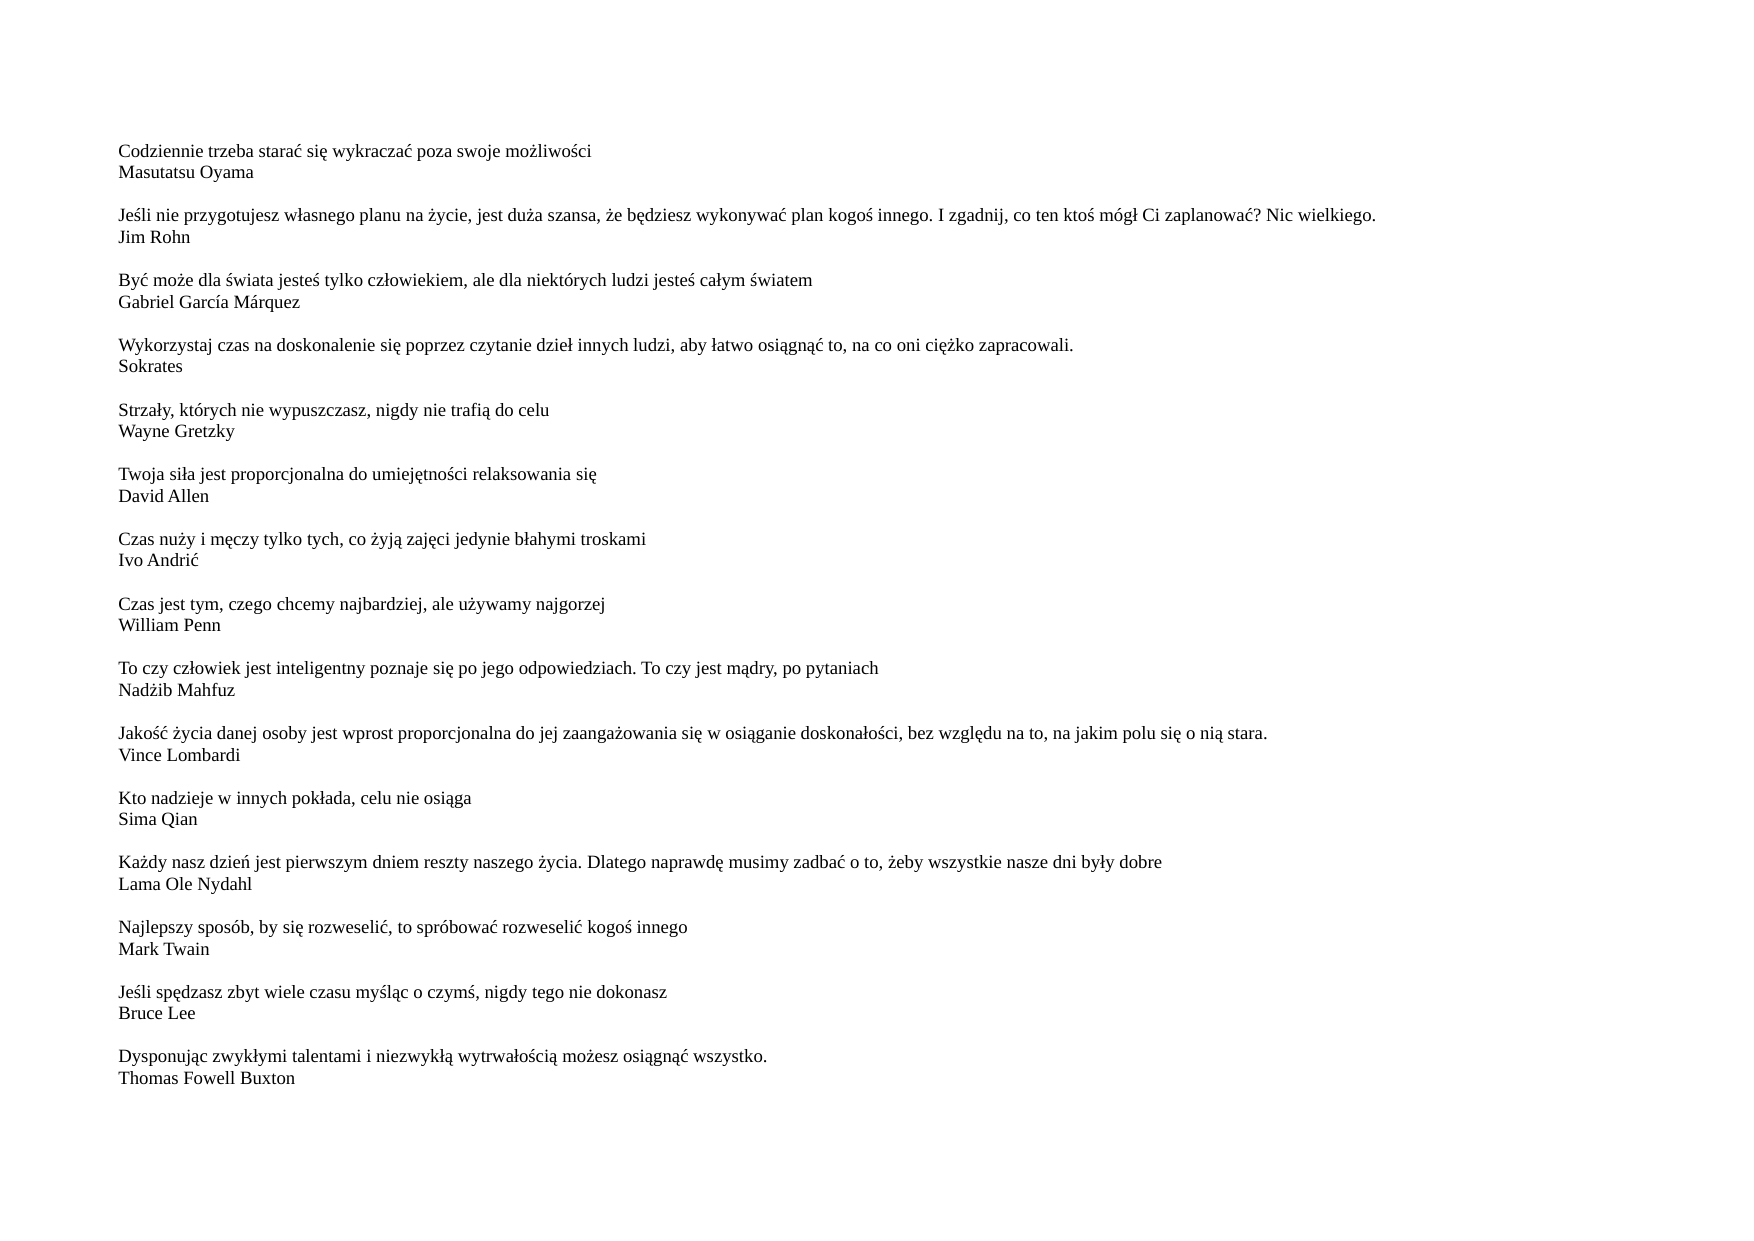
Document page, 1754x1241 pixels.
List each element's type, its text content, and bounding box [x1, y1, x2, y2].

text Jeśli spędzasz zbyt wiele czasu myśląc o czymś, nigdy tego nie dokonasz [118, 981, 1636, 1002]
text Vince Lombardi [118, 743, 1636, 765]
text Strzały, których nie wypuszczasz, nigdy nie trafią do celu [118, 398, 1636, 420]
text Czas nuży i męczy tylko tych, co żyją zajęci jedynie błahymi troskami [118, 528, 1636, 549]
text Czas jest tym, czego chcemy najbardziej, ale używamy najgorzej [118, 592, 1636, 614]
text Mark Twain [118, 937, 1636, 959]
text Każdy nasz dzień jest pierwszym dniem reszty naszego życia. Dlatego naprawdę musimy zadbać o to, żeby wszystkie nasze dni były dobre [118, 851, 1636, 873]
text David Allen [118, 485, 1636, 506]
text Dysponując zwykłymi talentami i niezwykłą wytrwałością możesz osiągnąć wszystko. [118, 1045, 1636, 1067]
text Twoja siła jest proporcjonalna do umiejętności relaksowania się [118, 463, 1636, 485]
text Sima Qian [118, 808, 1636, 830]
text William Penn [118, 614, 1636, 636]
text Jakość życia danej osoby jest wprost proporcjonalna do jej zaangażowania się w osiąganie doskonałości, bez względu na to, na jakim polu się o nią stara. [118, 722, 1636, 743]
text Jim Rohn [118, 226, 1636, 247]
text Nadżib Mahfuz [118, 679, 1636, 700]
text Wykorzystaj czas na doskonalenie się poprzez czytanie dzieł innych ludzi, aby łatwo osiągnąć to, na co oni ciężko zapracowali. [118, 334, 1636, 355]
text Najlepszy sposób, by się rozweselić, to spróbować rozweselić kogoś innego [118, 916, 1636, 937]
text Lama Ole Nydahl [118, 873, 1636, 894]
text Codziennie trzeba starać się wykraczać poza swoje możliwości [118, 140, 1636, 161]
text Być może dla świata jesteś tylko człowiekiem, ale dla niektórych ludzi jesteś całym światem [118, 269, 1636, 291]
text Thomas Fowell Buxton [118, 1067, 1636, 1088]
text Wayne Gretzky [118, 420, 1636, 442]
text Bruce Lee [118, 1002, 1636, 1024]
text To czy człowiek jest inteligentny poznaje się po jego odpowiedziach. To czy jest mądry, po pytaniach [118, 657, 1636, 679]
text Ivo Andrić [118, 549, 1636, 571]
text Gabriel García Márquez [118, 291, 1636, 312]
text Sokrates [118, 355, 1636, 377]
text Jeśli nie przygotujesz własnego planu na życie, jest duża szansa, że będziesz wykonywać plan kogoś innego. I zgadnij, co ten ktoś mógł Ci zaplanować? Nic wielkiego. [118, 204, 1636, 226]
text Masutatsu Oyama [118, 161, 1636, 183]
text Kto nadzieje w innych pokłada, celu nie osiąga [118, 787, 1636, 808]
